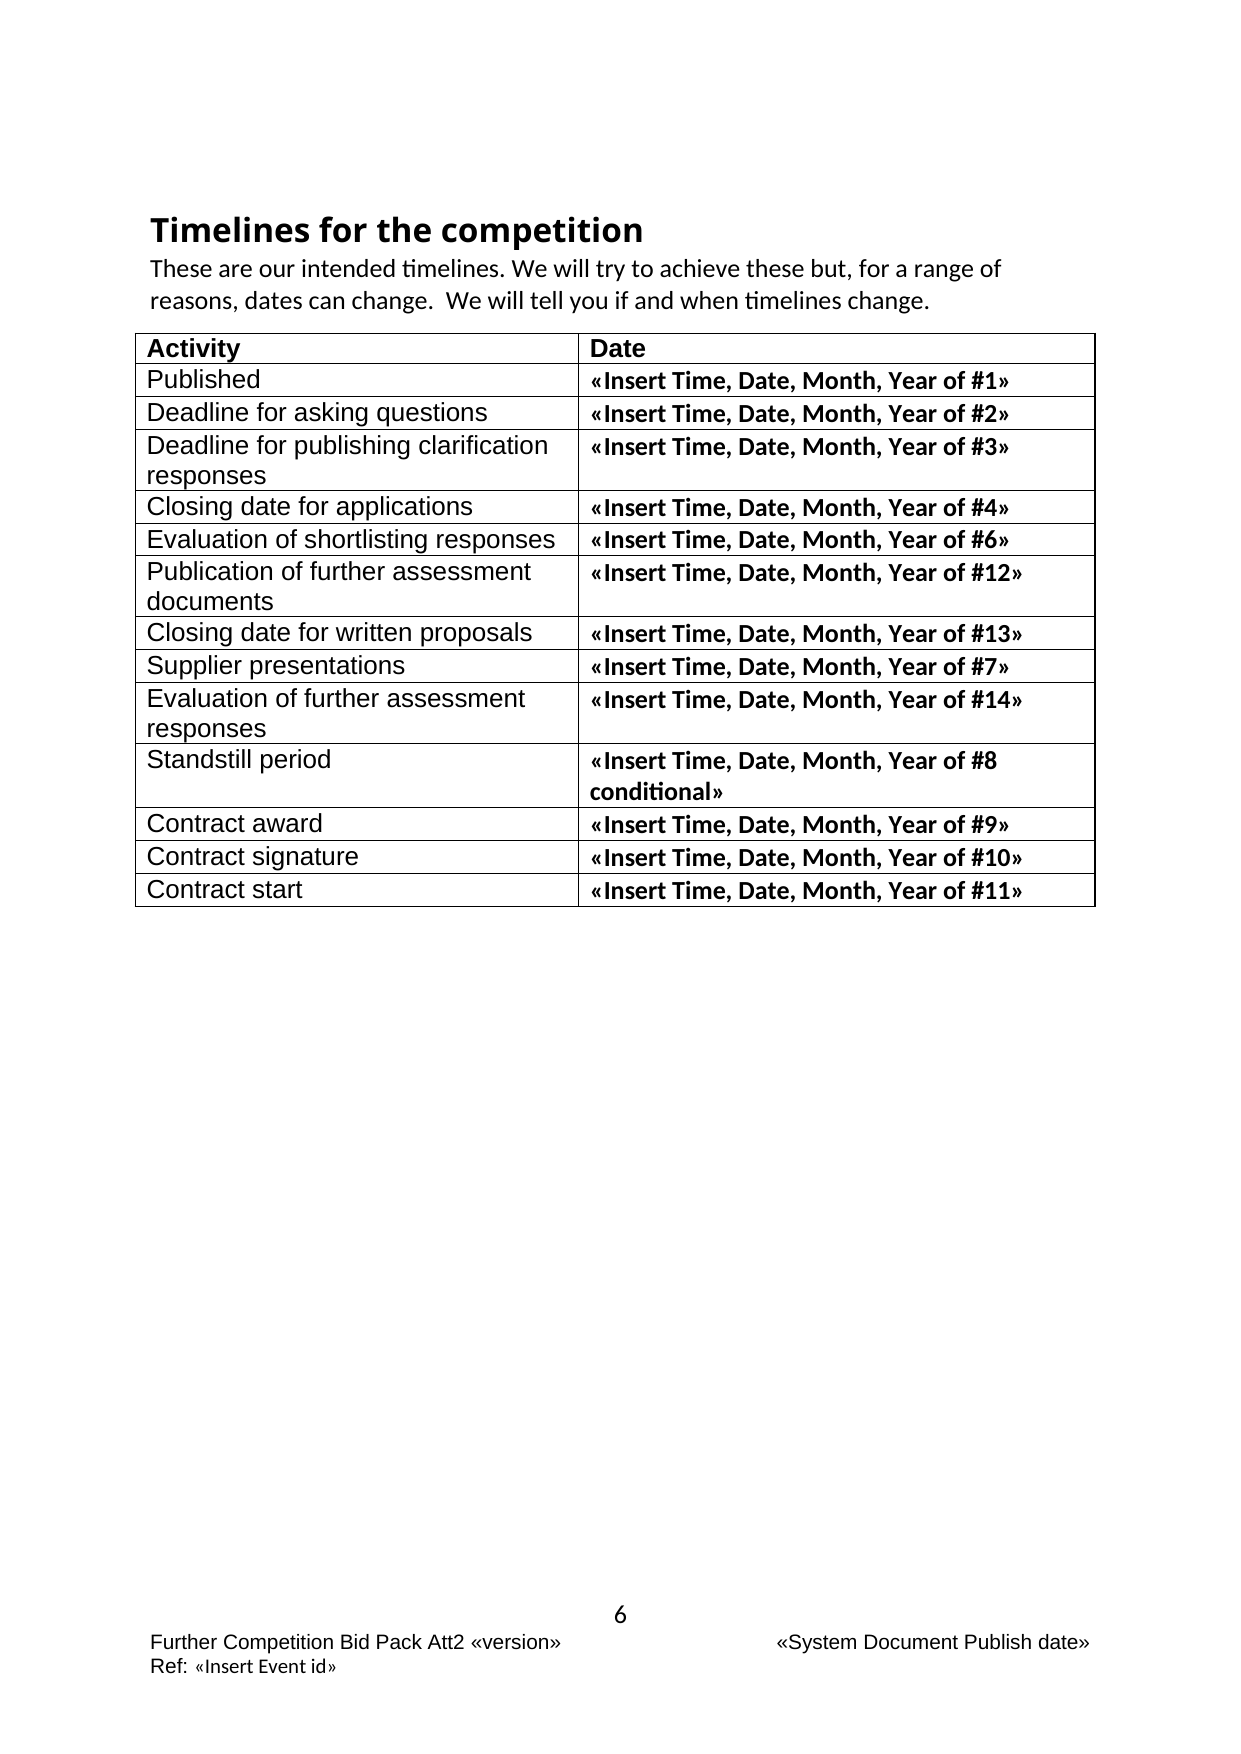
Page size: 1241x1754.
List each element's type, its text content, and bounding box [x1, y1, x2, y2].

table_cell «Insert Time, Date, Month, Year of #11» [579, 874, 1094, 906]
table_cell «Insert Time, Date, Month, Year of #7» [579, 650, 1094, 682]
table_header Date [579, 334, 1094, 363]
table_cell «Insert Time, Date, Month, Year of #9» [579, 808, 1094, 840]
table_cell «Insert Time, Date, Month, Year of #2» [579, 397, 1094, 429]
table_cell «Insert Time, Date, Month, Year of #8 conditional» [579, 744, 1094, 807]
table_cell «Insert Time, Date, Month, Year of #3» [579, 430, 1094, 490]
table_cell Evaluation of further assessment responses [136, 683, 578, 743]
table_cell Deadline for asking questions [136, 397, 578, 429]
subtitle Timelines for the competition [150, 207, 1090, 252]
table_cell Contract start [136, 874, 578, 906]
table_cell «Insert Time, Date, Month, Year of #4» [579, 491, 1094, 523]
table_cell «Insert Time, Date, Month, Year of #10» [579, 841, 1094, 873]
table_cell «Insert Time, Date, Month, Year of #14» [579, 683, 1094, 743]
table_cell Published [136, 364, 578, 396]
table_cell «Insert Time, Date, Month, Year of #12» [579, 556, 1094, 616]
table_cell Deadline for publishing clarification responses [136, 430, 578, 490]
table_cell Closing date for written proposals [136, 617, 578, 649]
table_cell Closing date for applications [136, 491, 578, 523]
table_cell «Insert Time, Date, Month, Year of #13» [579, 617, 1094, 649]
table_cell Supplier presentations [136, 650, 578, 682]
table_cell Publication of further assessment documents [136, 556, 578, 616]
table_cell Evaluation of shortlisting responses [136, 524, 578, 555]
table_cell Contract signature [136, 841, 578, 873]
table_header Activity [136, 334, 578, 363]
table_cell «Insert Time, Date, Month, Year of #1» [579, 364, 1094, 396]
table_cell Standstill period [136, 744, 578, 807]
table_cell «Insert Time, Date, Month, Year of #6» [579, 524, 1094, 555]
table_cell Contract award [136, 808, 578, 840]
text These are our intended timelines. We will try to achieve these but, for a range of reasons, dates can change. We will tell you if and when timelines change. [150, 252, 1090, 316]
